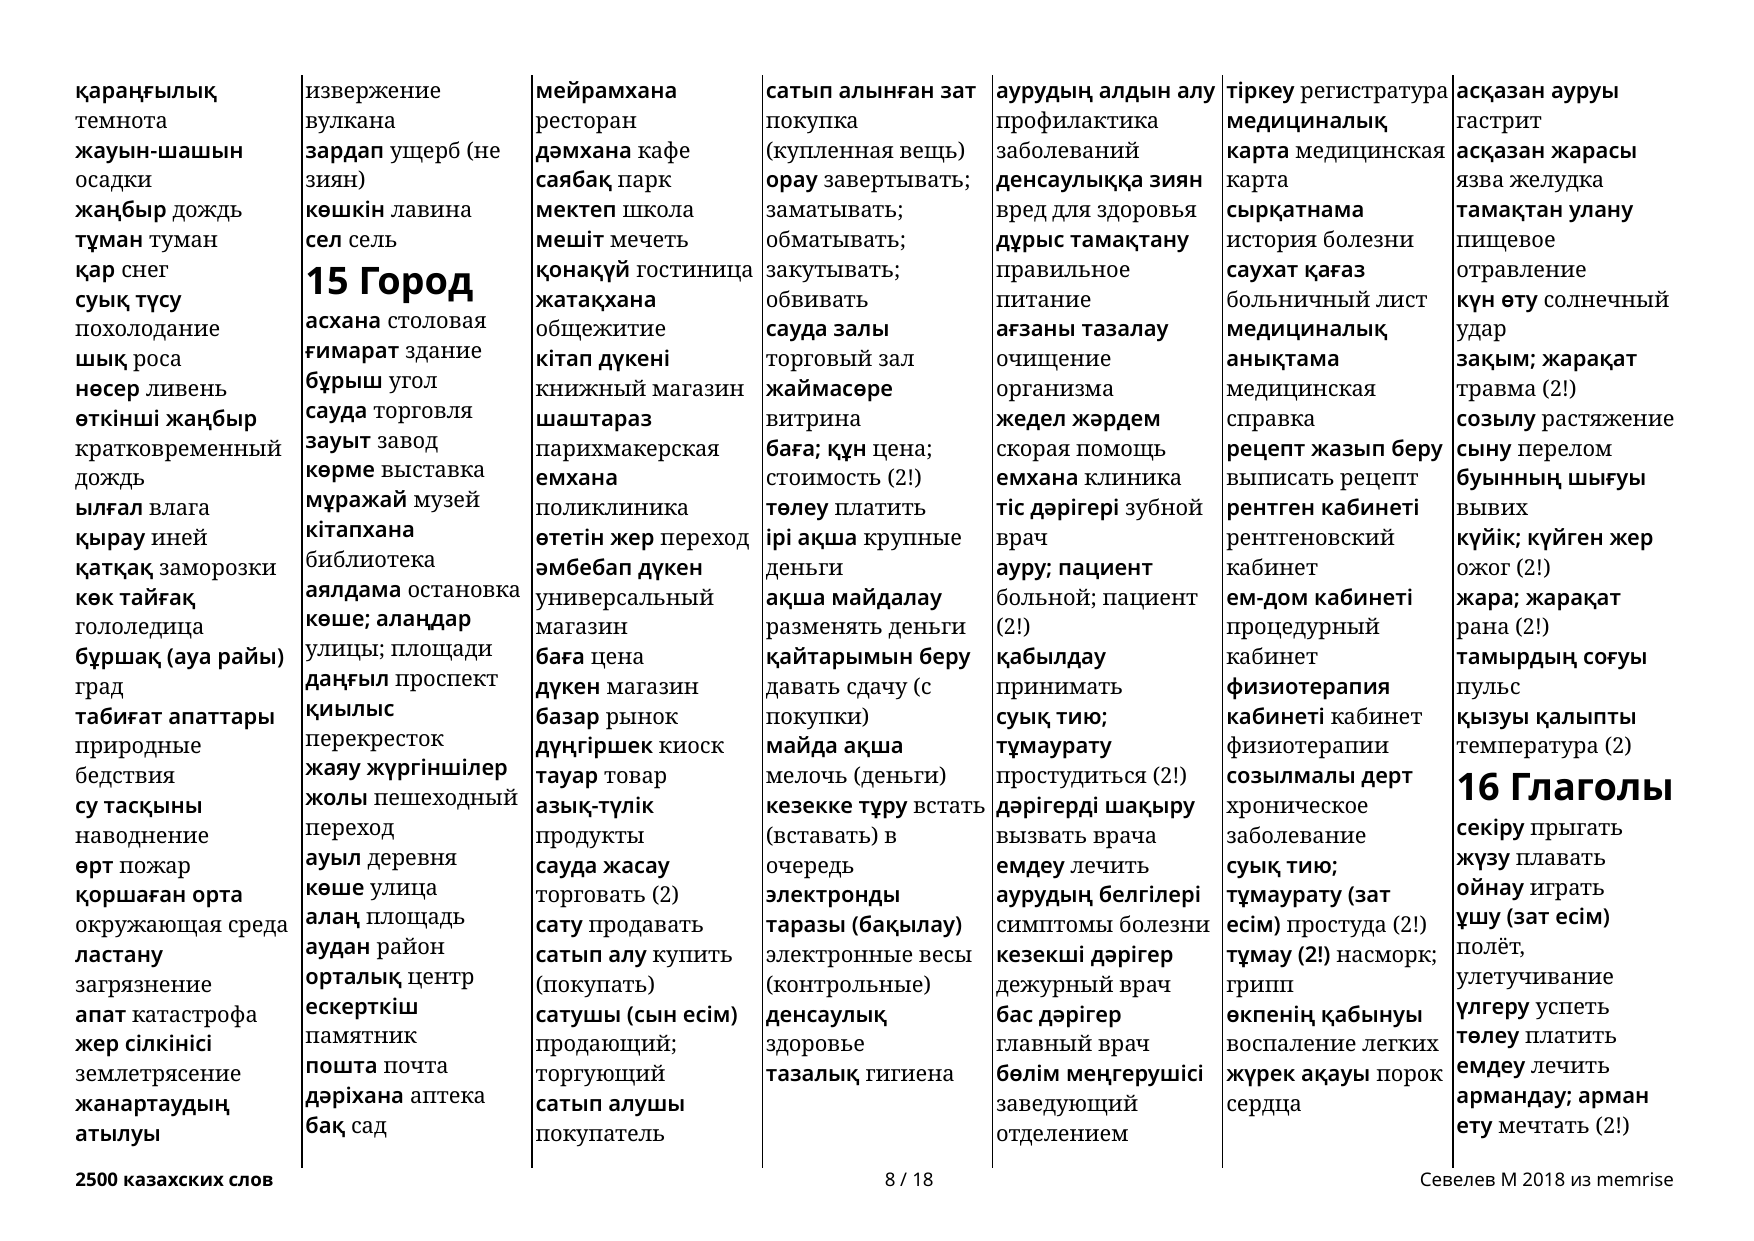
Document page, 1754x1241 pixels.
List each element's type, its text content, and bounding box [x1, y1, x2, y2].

text сауда жасау торговать (2) [535, 849, 758, 909]
subtitle 16 Глаголы [1456, 760, 1679, 812]
text ойнау играть [1456, 871, 1679, 901]
text суық тию; тұмаурату (зат есім) простуда (2!) [1226, 849, 1449, 939]
text армандау; арман ету мечтать (2!) [1456, 1080, 1679, 1139]
text өрт пожар [75, 849, 298, 879]
text пошта почта [305, 1050, 528, 1080]
text зауыт завод [305, 424, 528, 454]
text қызуы қалыпты температура (2) [1456, 701, 1679, 760]
text төлеу платить [766, 492, 988, 522]
text көшкін лавина [305, 194, 528, 224]
text бөлім меңгерушісі заведующий отделением [996, 1058, 1218, 1147]
text дүңгіршек киоск [535, 730, 758, 760]
text сатып алу купить (покупать) [535, 939, 758, 998]
text аялдама остановка [305, 573, 528, 603]
text асқазан ауруы гастрит [1456, 75, 1679, 134]
text саухат қағаз больничный лист [1226, 254, 1449, 313]
text жаймасөре витрина [766, 373, 988, 432]
text күн өту солнечный удар [1456, 283, 1679, 343]
text жедел жәрдем скорая помощь [996, 403, 1218, 462]
text өкпенің қабынуы воспаление легких [1226, 998, 1449, 1058]
text медициналық анықтама медицинская справка [1226, 313, 1449, 432]
text сатып алушы покупатель [535, 1088, 758, 1147]
text аурудың алдын алу профилактика заболеваний [996, 75, 1218, 164]
text қиылыс перекресток [305, 693, 528, 752]
text емхана клиника [996, 462, 1218, 492]
text көк тайғақ гололедица [75, 581, 298, 641]
text сырқатнама история болезни [1226, 194, 1449, 254]
text ем-дом кабинеті процедурный кабинет [1226, 581, 1449, 671]
text тұмау (2!) насморк; грипп [1226, 939, 1449, 998]
text орау завертывать; заматывать; обматывать; закутывать; обвивать [766, 164, 988, 313]
text тауар товар [535, 760, 758, 790]
text емдеу лечить [996, 849, 1218, 879]
text кітапхана библиотека [305, 514, 528, 573]
text тамақтан улану пищевое отравление [1456, 194, 1679, 283]
text тіркеу регистратура [1226, 75, 1449, 105]
text физиотерапия кабинеті кабинет физиотерапии [1226, 671, 1449, 760]
text созылмалы дерт хроническое заболевание [1226, 760, 1449, 849]
text секіру прыгать [1456, 812, 1679, 842]
text мейрамхана ресторан [535, 75, 758, 134]
text орталық центр [305, 961, 528, 991]
text бұрыш угол [305, 365, 528, 395]
text бас дәрігер главный врач [996, 998, 1218, 1058]
text созылу растяжение [1456, 403, 1679, 432]
text тамырдың соғуы пульс [1456, 641, 1679, 701]
text ірі ақша крупные деньги [766, 522, 988, 581]
text кітап дүкені книжный магазин [535, 343, 758, 403]
text зардап ущерб (не зиян) [305, 134, 528, 194]
text қабылдау принимать [996, 641, 1218, 701]
text мұражай музей [305, 484, 528, 514]
text мектеп школа [535, 194, 758, 224]
text аудан район [305, 931, 528, 961]
text жаяу жүргіншілер жолы пешеходный переход [305, 752, 528, 842]
text электронды таразы (бақылау) электронные весы (контрольные) [766, 879, 988, 998]
text алаң площадь [305, 901, 528, 931]
text ағзаны тазалау очищение организма [996, 313, 1218, 403]
text тазалық гигиена [766, 1058, 988, 1088]
text көше улица [305, 871, 528, 901]
text буынның шығуы вывих [1456, 462, 1679, 522]
text нөсер ливень [75, 373, 298, 403]
text дұрыс тамақтану правильное питание [996, 224, 1218, 313]
text емдеу лечить [1456, 1050, 1679, 1080]
text рецепт жазып беру выписать рецепт [1226, 432, 1449, 492]
text медициналық карта медицинская карта [1226, 105, 1449, 194]
text кезекке тұру встать (вставать) в очередь [766, 790, 988, 879]
text суық түсу похолодание [75, 283, 298, 343]
text дәрігерді шақыру вызвать врача [996, 790, 1218, 849]
text жара; жарақат рана (2!) [1456, 581, 1679, 641]
text мешіт мечеть [535, 224, 758, 254]
text қар снег [75, 254, 298, 283]
text сатушы (сын есім) продающий; торгующий [535, 998, 758, 1088]
text жауын-шашын осадки [75, 134, 298, 194]
text ауру; пациент больной; пациент (2!) [996, 552, 1218, 641]
text көрме выставка [305, 454, 528, 484]
text көше; алаңдар улицы; площади [305, 603, 528, 663]
text суық тию; тұмаурату простудиться (2!) [996, 701, 1218, 790]
text денсаулық здоровье [766, 998, 988, 1058]
text ауыл деревня [305, 842, 528, 871]
text жүзу плавать [1456, 842, 1679, 871]
text базар рынок [535, 701, 758, 730]
text өткінші жаңбыр кратковременный дождь [75, 403, 298, 492]
text ескерткіш памятник [305, 991, 528, 1050]
text майда ақша мелочь (деньги) [766, 730, 988, 790]
text шық роса [75, 343, 298, 373]
text қырау иней [75, 522, 298, 552]
text сатып алынған зат покупка (купленная вещь) [766, 75, 988, 164]
text извержение вулкана [305, 75, 528, 134]
text күйік; күйген жер ожог (2!) [1456, 522, 1679, 581]
text сауда торговля [305, 395, 528, 424]
text ғимарат здание [305, 335, 528, 365]
text ластану загрязнение [75, 939, 298, 998]
text саябақ парк [535, 164, 758, 194]
text дәмхана кафе [535, 134, 758, 164]
text асқазан жарасы язва желудка [1456, 134, 1679, 194]
text емхана поликлиника [535, 462, 758, 522]
text қараңғылық темнота [75, 75, 298, 134]
text жер сілкінісі землетрясение [75, 1028, 298, 1088]
text даңғыл проспект [305, 663, 528, 693]
text баға цена [535, 641, 758, 671]
text сел сель [305, 224, 528, 254]
text үлгеру успеть [1456, 991, 1679, 1020]
text су тасқыны наводнение [75, 790, 298, 849]
text аурудың белгілері симптомы болезни [996, 879, 1218, 939]
text зақым; жарақат травма (2!) [1456, 343, 1679, 403]
text қатқақ заморозки [75, 552, 298, 581]
text баға; құн цена; стоимость (2!) [766, 432, 988, 492]
text жатақхана общежитие [535, 283, 758, 343]
text апат катастрофа [75, 998, 298, 1028]
subtitle 15 Город [305, 254, 528, 305]
text қоршаған орта окружающая среда [75, 879, 298, 939]
text төлеу платить [1456, 1020, 1679, 1050]
text дәріхана аптека [305, 1080, 528, 1110]
text жанартаудың атылуы [75, 1088, 298, 1147]
text ылғал влага [75, 492, 298, 522]
text денсаулыққа зиян вред для здоровья [996, 164, 1218, 224]
text әмбебап дүкен универсальный магазин [535, 552, 758, 641]
text жүрек ақауы порок сердца [1226, 1058, 1449, 1118]
text сауда залы торговый зал [766, 313, 988, 373]
text дүкен магазин [535, 671, 758, 701]
text азық-түлік продукты [535, 790, 758, 849]
text қайтарымын беру давать сдачу (с покупки) [766, 641, 988, 730]
text сыну перелом [1456, 432, 1679, 462]
text ақша майдалау разменять деньги [766, 581, 988, 641]
text өтетін жер переход [535, 522, 758, 552]
text бақ сад [305, 1110, 528, 1139]
text ұшу (зат есім) полёт, улетучивание [1456, 901, 1679, 991]
text табиғат апаттары природные бедствия [75, 701, 298, 790]
text асхана столовая [305, 305, 528, 335]
text рентген кабинеті рентгеновский кабинет [1226, 492, 1449, 581]
text тіс дәрігері зубной врач [996, 492, 1218, 552]
text тұман туман [75, 224, 298, 254]
text жаңбыр дождь [75, 194, 298, 224]
text қонақүй гостиница [535, 254, 758, 283]
text шаштараз парихмакерская [535, 403, 758, 462]
text сату продавать [535, 909, 758, 939]
text бұршақ (ауа райы) град [75, 641, 298, 701]
text кезекші дәрігер дежурный врач [996, 939, 1218, 998]
